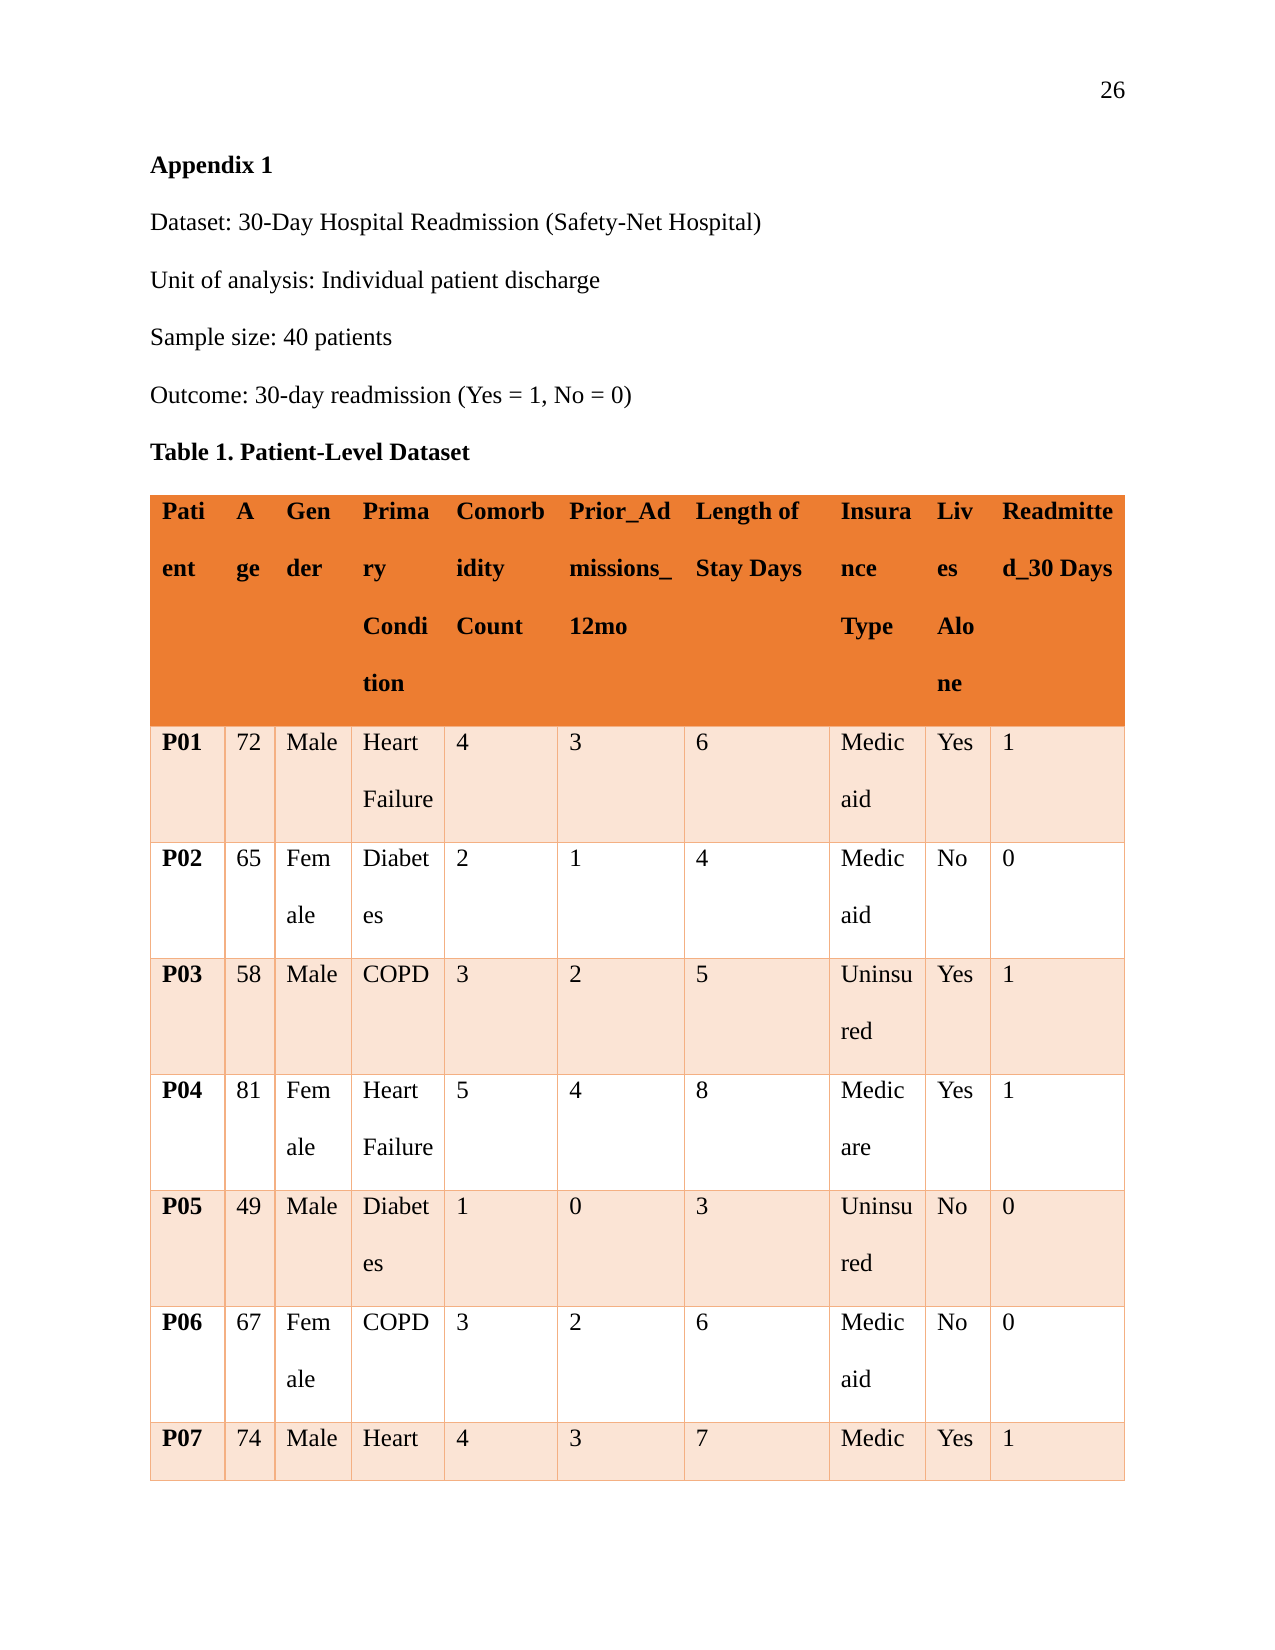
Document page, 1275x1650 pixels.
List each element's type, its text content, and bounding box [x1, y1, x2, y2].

table_cell Yes [926, 1423, 990, 1480]
text Table 1. Patient-Level Dataset [150, 437, 1125, 466]
table_cell 81 [226, 1075, 274, 1190]
table_header Gender [276, 496, 351, 726]
table_cell Male [276, 1191, 351, 1306]
table_cell 1 [991, 727, 1124, 842]
table_header Primary Condition [352, 496, 444, 726]
table_cell Yes [926, 1075, 990, 1190]
table_cell 2 [558, 1307, 684, 1422]
table_cell Medicaid [830, 1307, 925, 1422]
table_cell 3 [445, 959, 557, 1074]
table_cell Heart [352, 1423, 444, 1480]
table_cell Male [276, 1423, 351, 1480]
table_header Prior_Admissions_12mo [558, 496, 684, 726]
table_cell 3 [558, 727, 684, 842]
table_cell COPD [352, 1307, 444, 1422]
table_cell Female [276, 843, 351, 958]
table_header Length of Stay Days [685, 496, 829, 726]
table_header Patient [151, 496, 224, 726]
table_cell P02 [151, 843, 224, 958]
table_cell Medicaid [830, 843, 925, 958]
table_header Lives Alone [926, 496, 990, 726]
table_cell Medicaid [830, 727, 925, 842]
table_header Age [226, 496, 274, 726]
table_cell P07 [151, 1423, 224, 1480]
table_cell 4 [685, 843, 829, 958]
table_cell 6 [685, 1307, 829, 1422]
table_cell 58 [226, 959, 274, 1074]
table_cell 1 [991, 1423, 1124, 1480]
table_cell 4 [558, 1075, 684, 1190]
table_cell Heart Failure [352, 1075, 444, 1190]
table_cell Male [276, 959, 351, 1074]
table_header Insurance Type [830, 496, 925, 726]
table_cell P05 [151, 1191, 224, 1306]
table_header Comorbidity Count [445, 496, 557, 726]
text Unit of analysis: Individual patient discharge Sample size: 40 patients Outcome: 30-day readmission (Yes = 1, No = 0) [150, 265, 1125, 409]
text Appendix 1 [150, 150, 1125, 179]
table_cell Uninsured [830, 1191, 925, 1306]
table_cell 0 [991, 1191, 1124, 1306]
text Dataset: 30-Day Hospital Readmission (Safety-Net Hospital) [150, 207, 1125, 236]
table_cell 2 [445, 843, 557, 958]
table_cell Uninsured [830, 959, 925, 1074]
table_cell 3 [445, 1307, 557, 1422]
table_cell 4 [445, 1423, 557, 1480]
table_cell 0 [991, 843, 1124, 958]
table_cell 0 [991, 1307, 1124, 1422]
table_cell 6 [685, 727, 829, 842]
table_cell Male [276, 727, 351, 842]
table_cell 1 [991, 1075, 1124, 1190]
table_cell 1 [991, 959, 1124, 1074]
table_cell 4 [445, 727, 557, 842]
table_cell 3 [685, 1191, 829, 1306]
table_cell 3 [558, 1423, 684, 1480]
table_cell P06 [151, 1307, 224, 1422]
table_cell No [926, 843, 990, 958]
table_cell 5 [685, 959, 829, 1074]
table_cell 74 [226, 1423, 274, 1480]
table_cell Heart Failure [352, 727, 444, 842]
table_cell Medic [830, 1423, 925, 1480]
table_cell 72 [226, 727, 274, 842]
table_cell 2 [558, 959, 684, 1074]
table_cell 1 [445, 1191, 557, 1306]
table_cell Diabetes [352, 1191, 444, 1306]
table_cell 65 [226, 843, 274, 958]
table_cell 8 [685, 1075, 829, 1190]
table_cell 7 [685, 1423, 829, 1480]
table_cell Yes [926, 959, 990, 1074]
table_cell P04 [151, 1075, 224, 1190]
table_cell No [926, 1191, 990, 1306]
table_cell Female [276, 1075, 351, 1190]
table_cell 5 [445, 1075, 557, 1190]
table_cell 1 [558, 843, 684, 958]
table_cell No [926, 1307, 990, 1422]
table_cell 67 [226, 1307, 274, 1422]
table_cell P03 [151, 959, 224, 1074]
table_cell 0 [558, 1191, 684, 1306]
table_cell Yes [926, 727, 990, 842]
table_cell Medicare [830, 1075, 925, 1190]
table_cell COPD [352, 959, 444, 1074]
table_cell P01 [151, 727, 224, 842]
table_cell Diabetes [352, 843, 444, 958]
table_header Readmitted_30 Days [991, 496, 1124, 726]
table_cell 49 [226, 1191, 274, 1306]
table_cell Female [276, 1307, 351, 1422]
